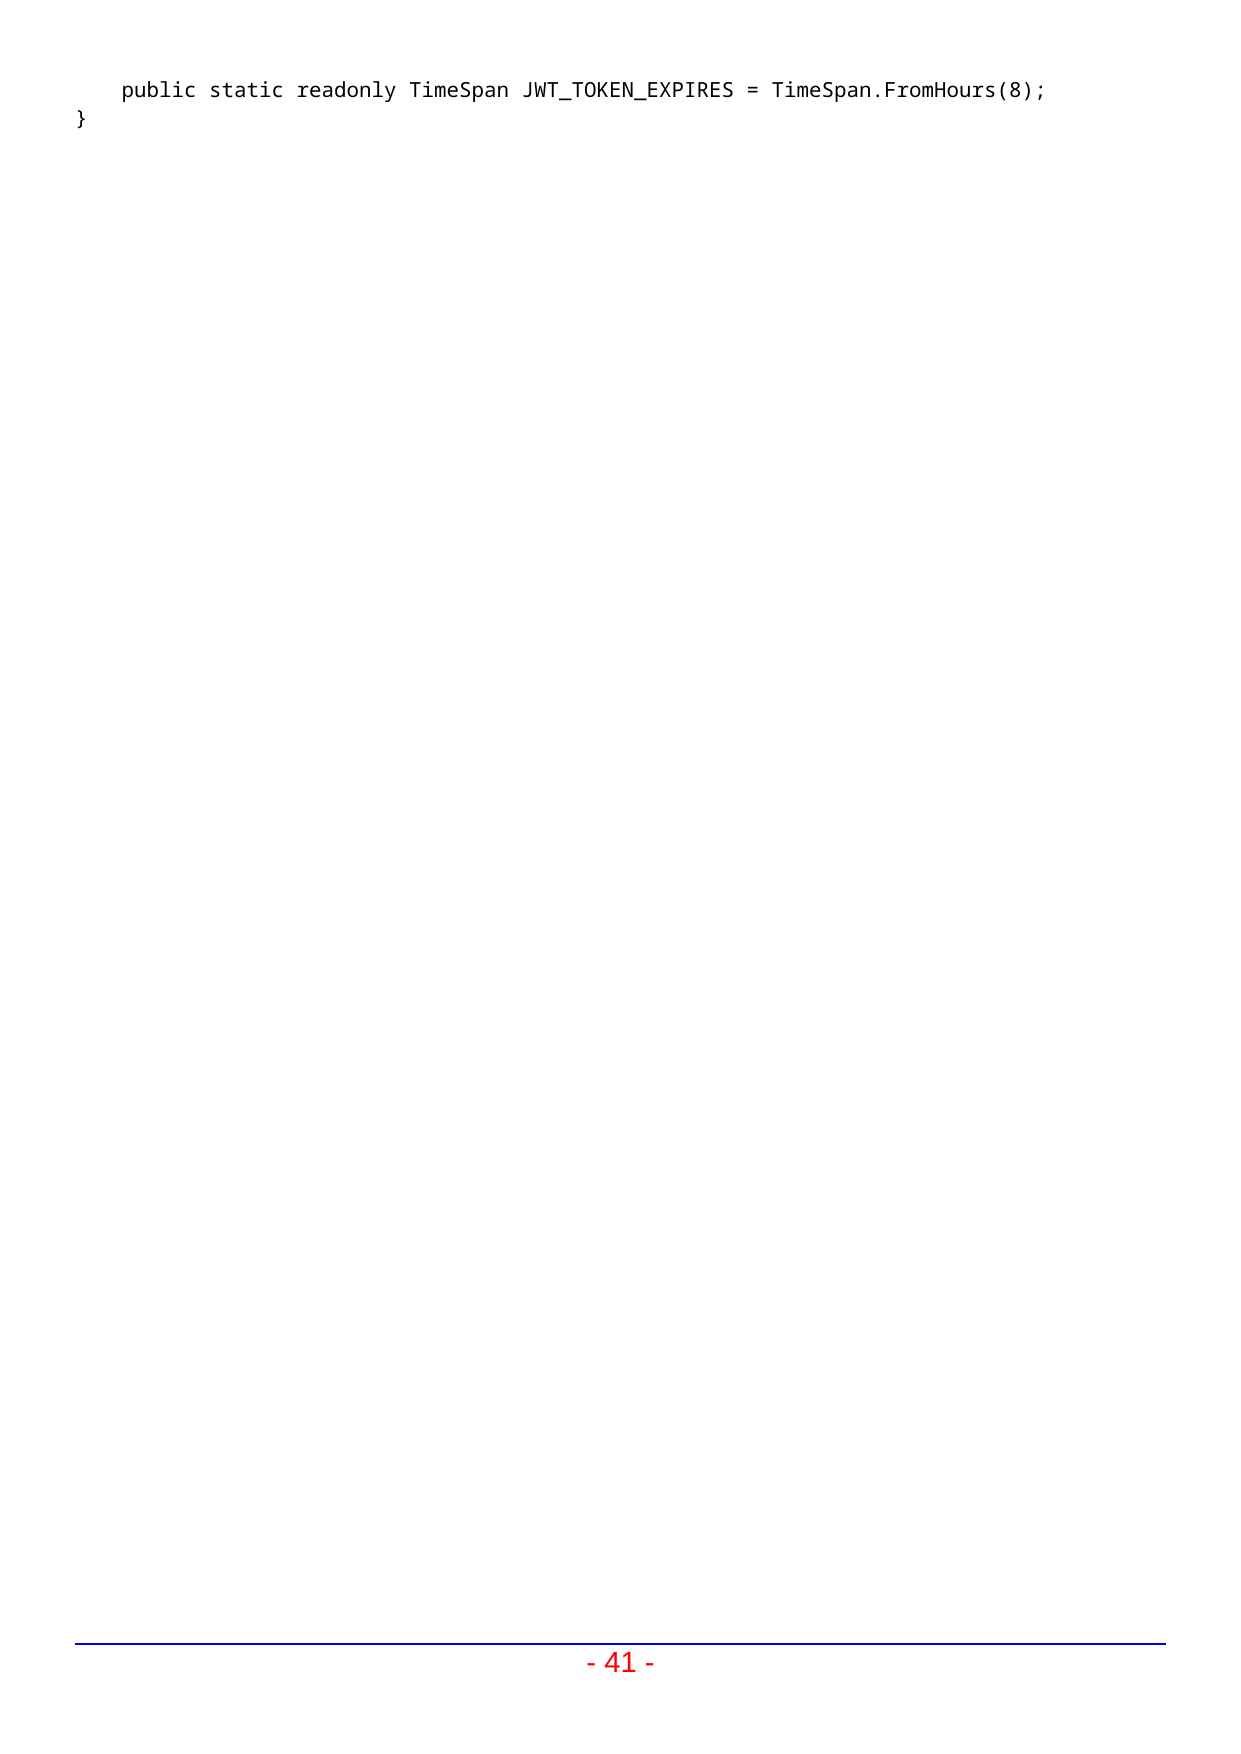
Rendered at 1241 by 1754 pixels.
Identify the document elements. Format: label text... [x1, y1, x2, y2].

text } [75, 103, 1166, 132]
text public static readonly TimeSpan JWT_TOKEN_EXPIRES = TimeSpan.FromHours(8); [75, 75, 1166, 103]
